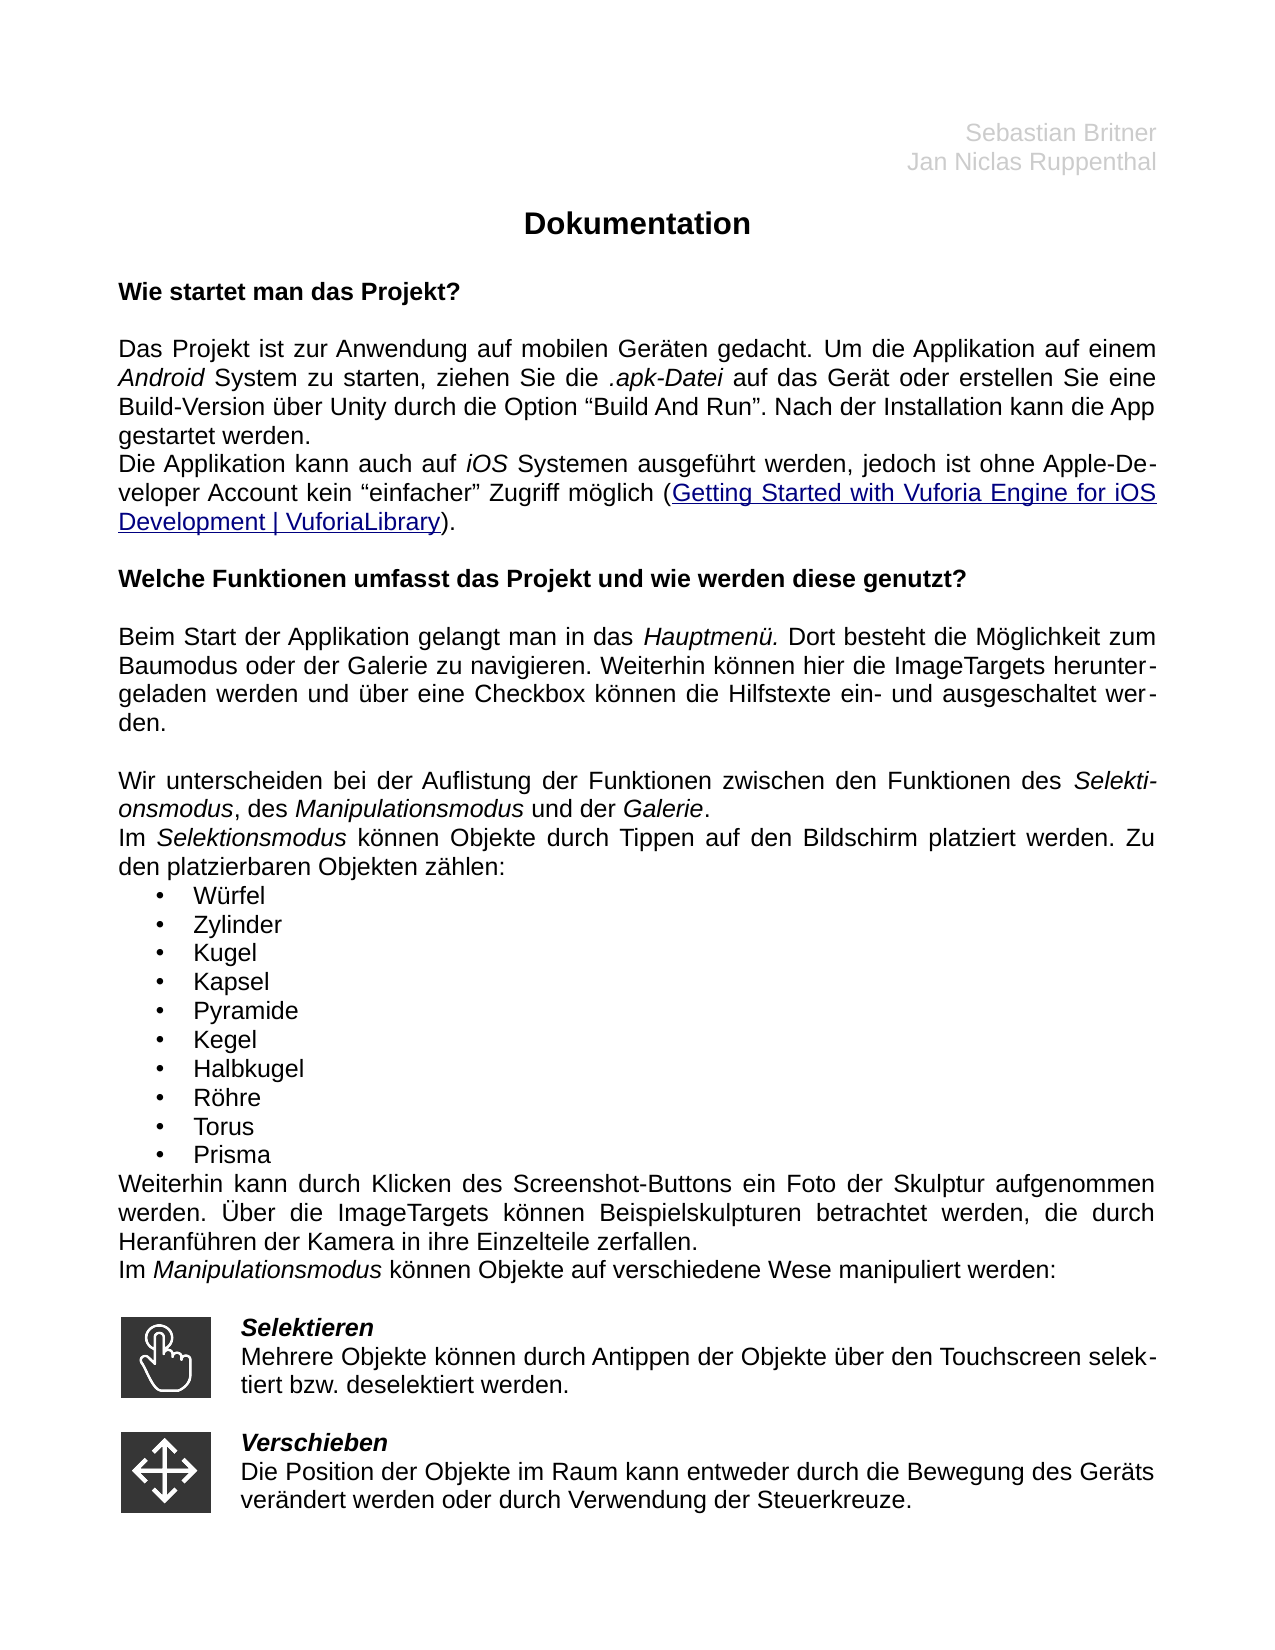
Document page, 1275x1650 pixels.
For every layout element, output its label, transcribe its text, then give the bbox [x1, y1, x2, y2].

text Weiterhin kann durch Klicken des Screenshot-Buttons ein Foto der Skulptur aufgenommen werden. Über die ImageTargets können Beispielskulpturen betrachtet werden, die durch Heranführen der Kamera in ihre Einzelteile zerfallen. [118, 1169, 1157, 1256]
text Im Manipulationsmodus können Objekte auf verschiedene Wese manipuliert werden: [118, 1256, 1157, 1284]
list Kegel [156, 1025, 1157, 1054]
list Kugel [156, 938, 1157, 967]
text Beim Start der Applikation gelangt man in das Hauptmenü. Dort besteht die Möglichkeit zum Baumodus oder der Galerie zu navigieren. Weiterhin können hier die ImageTargets herunter­geladen werden und über eine Checkbox können die Hilfstexte ein- und ausgeschaltet wer­den. [118, 622, 1157, 737]
list Prisma [156, 1140, 1157, 1169]
list Zylinder [156, 909, 1157, 938]
list Würfel [156, 881, 1157, 909]
text Die Applikation kann auch auf iOS Systemen ausgeführt werden, jedoch ist ohne Apple-De­veloper Account kein “einfacher” Zugriff möglich (Getting Started with Vuforia Engine for iOS Development | VuforiaLibrary). [118, 449, 1157, 536]
text Wie startet man das Projekt? [118, 277, 1157, 306]
text Mehrere Objekte können durch Antippen der Objekte über den Touchscreen selek­tiert bzw. deselektiert werden. [118, 1342, 1157, 1399]
list Kapsel [156, 967, 1157, 996]
text Welche Funktionen umfasst das Projekt und wie werden diese genutzt? [118, 564, 1157, 593]
list Röhre [156, 1083, 1157, 1112]
list Halbkugel [156, 1054, 1157, 1083]
text Selektieren [118, 1313, 1157, 1342]
text Verschieben [118, 1428, 1157, 1457]
list Torus [156, 1112, 1157, 1140]
picture [130, 1324, 201, 1392]
text Dokumentation [118, 205, 1157, 241]
list Pyramide [156, 996, 1157, 1025]
text Im Selektionsmodus können Objekte durch Tippen auf den Bildschirm platziert werden. Zu den platzierbaren Objekten zählen: [118, 823, 1157, 881]
text Das Projekt ist zur Anwendung auf mobilen Geräten gedacht. Um die Applikation auf einem Android System zu starten, ziehen Sie die .apk-Datei auf das Gerät oder erstellen Sie eine Build-Version über Unity durch die Option “Build And Run”. Nach der Installation kann die App gestartet werden. [118, 334, 1157, 449]
text Die Position der Objekte im Raum kann entweder durch die Bewegung des Geräts verändert werden oder durch Verwendung der Steuerkreuze. [118, 1457, 1157, 1514]
picture [128, 1434, 201, 1507]
text Wir unterscheiden bei der Auflistung der Funktionen zwischen den Funktionen des Selekti­onsmodus, des Manipulationsmodus und der Galerie. [118, 766, 1157, 823]
